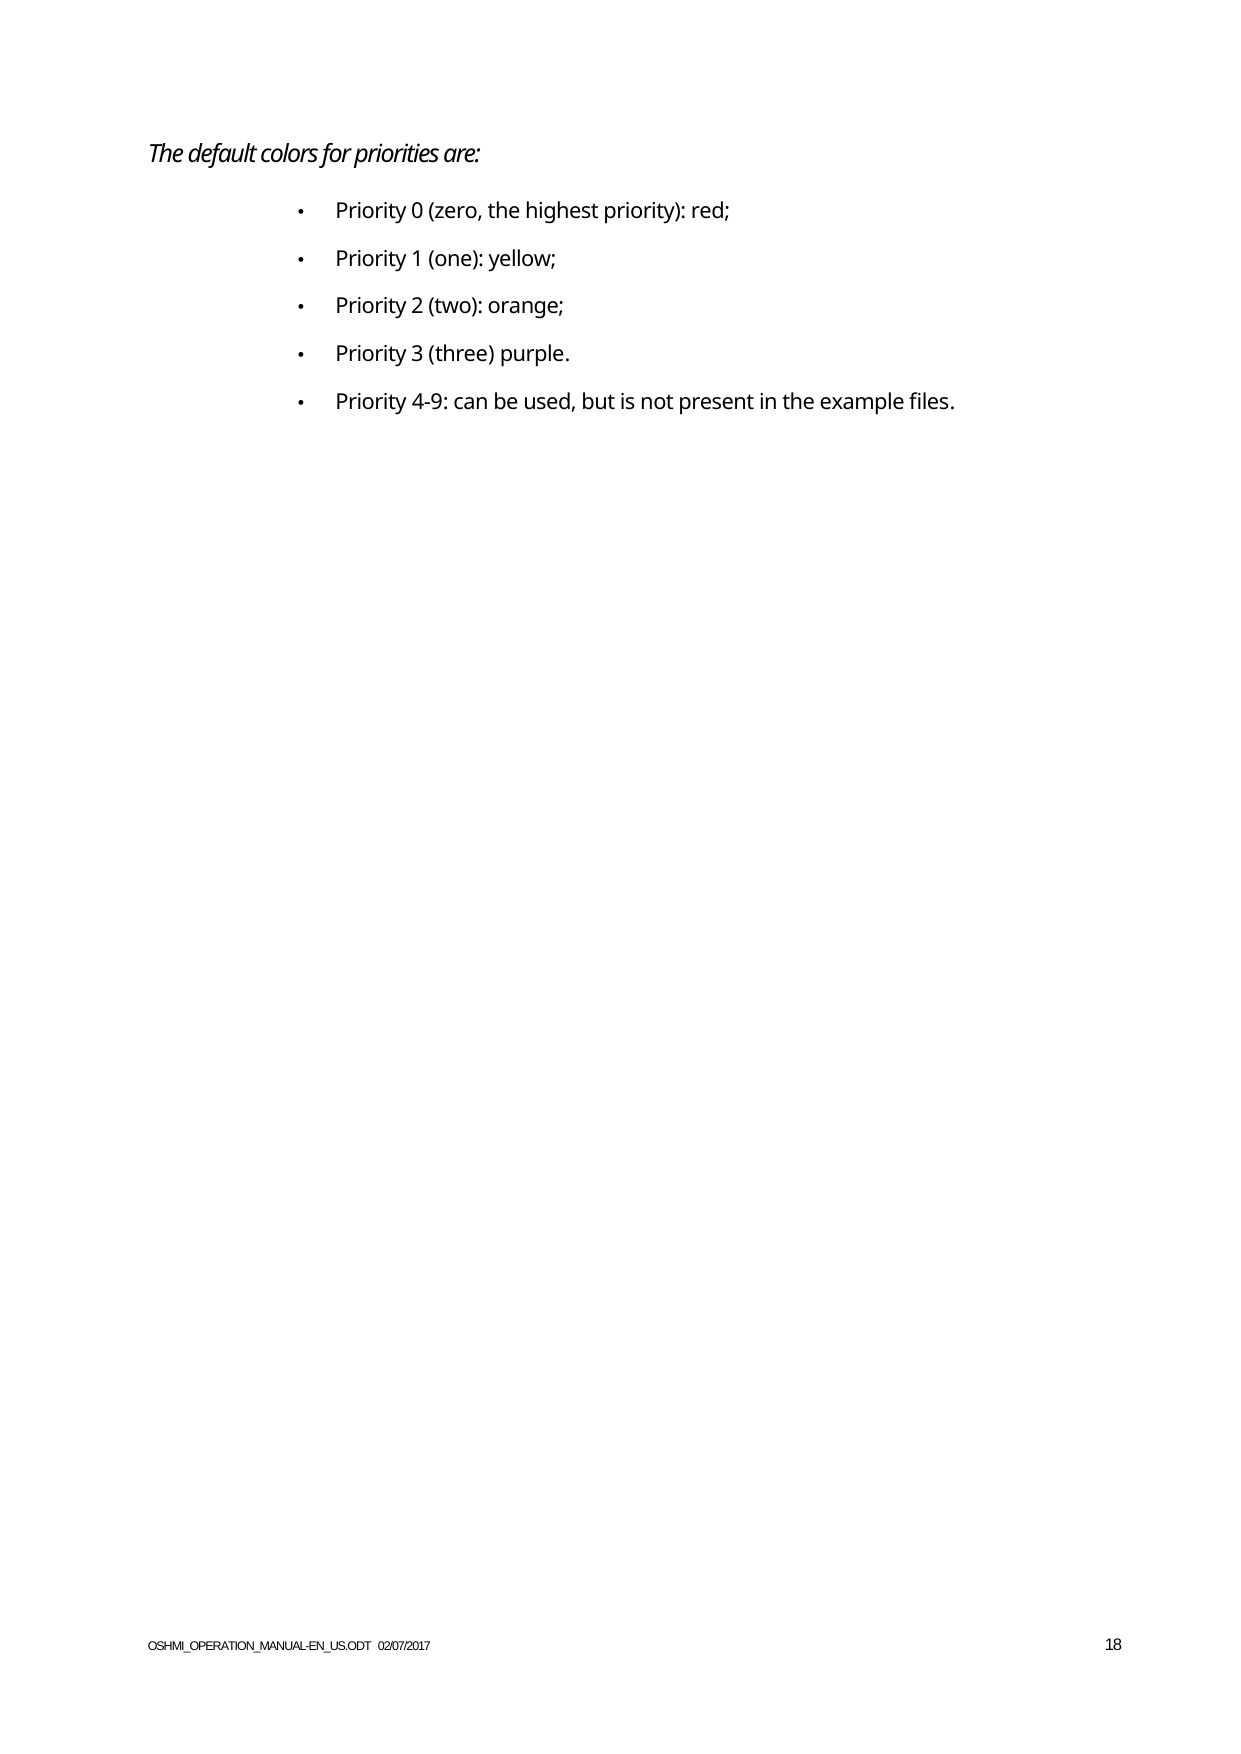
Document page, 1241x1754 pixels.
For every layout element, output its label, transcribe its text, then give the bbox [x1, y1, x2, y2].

subtitle The default colors for priorities are: [148, 136, 1122, 170]
subtitle Priority 1 (one): yellow; [298, 243, 1122, 272]
subtitle Priority 3 (three) purple. [298, 338, 1122, 368]
subtitle Priority 2 (two): orange; [298, 290, 1122, 320]
subtitle Priority 4-9: can be used, but is not present in the example files. [298, 386, 1122, 416]
subtitle Priority 0 (zero, the highest priority): red; [298, 195, 1122, 225]
